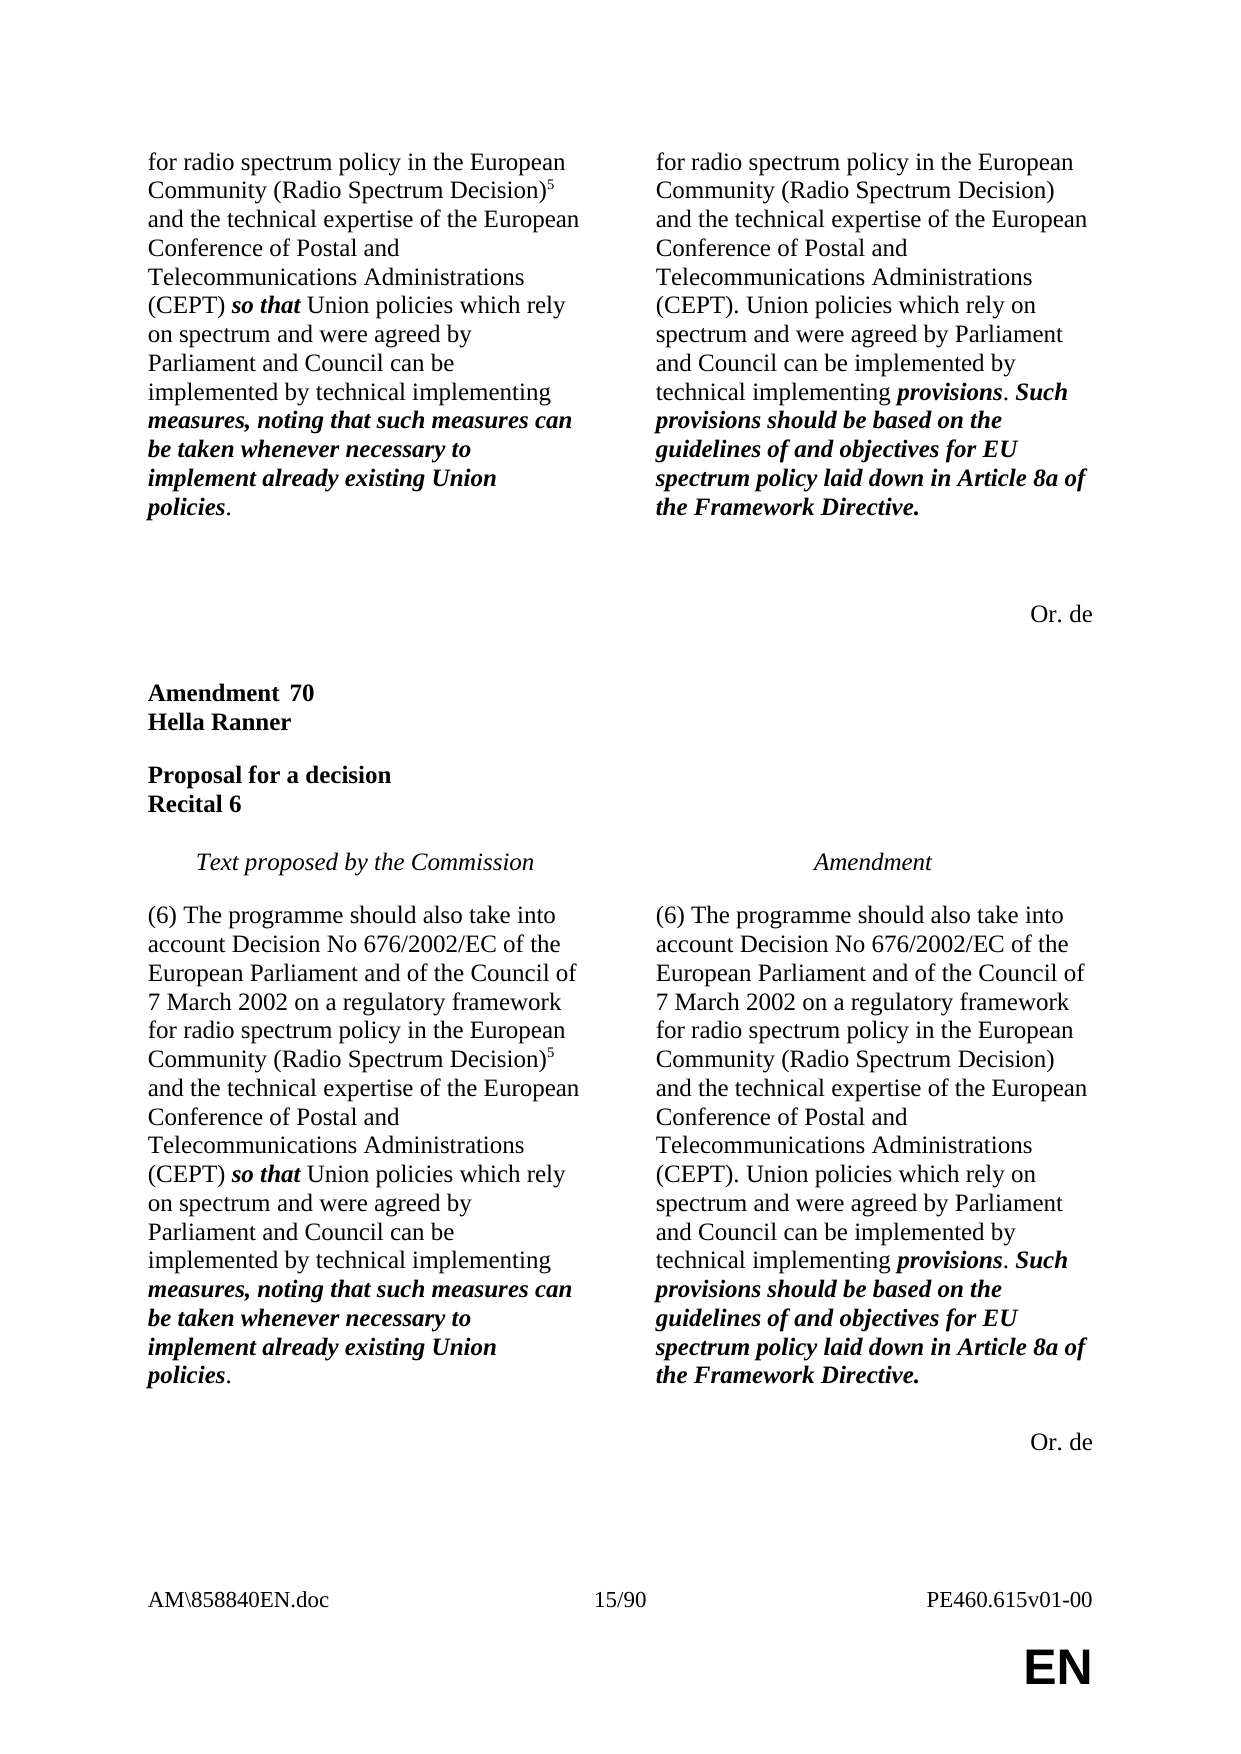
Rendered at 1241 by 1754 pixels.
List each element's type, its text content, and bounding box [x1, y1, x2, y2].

text Or. <Original>{DE}de</Original> [148, 1427, 1093, 1456]
text <DocAmend>Proposal for a decision</DocAmend> [148, 761, 1093, 789]
table_cell [112, 533, 620, 574]
text Or. <Original>{DE}de</Original> [148, 599, 1093, 628]
table_cell for radio spectrum policy in the European Community (Radio Spectrum Decision) and the technical expertise of the European Conference of Postal and Telecommunications Administrations (CEPT). Union policies which rely on spectrum and were agreed by Parliament and Council can be implemented by technical implementing provisions. Such provisions should be based on the guidelines of and objectives for EU spectrum policy laid down in Article 8a of the Framework Directive. [620, 147, 1128, 533]
text <Members>Hella Ranner</Members> [148, 707, 1093, 736]
table_header [112, 818, 1128, 847]
table_cell for radio spectrum policy in the European Community (Radio Spectrum Decision)5 and the technical expertise of the European Conference of Postal and Telecommunications Administrations (CEPT) so that Union policies which rely on spectrum and were agreed by Parliament and Council can be implemented by technical implementing measures, noting that such measures can be taken whenever necessary to implement already existing Union policies. [112, 147, 620, 533]
text <Article>Recital 6 </Article> [148, 789, 1093, 818]
table_cell [620, 533, 1128, 574]
table_cell (6) The programme should also take into account Decision No 676/2002/EC of the European Parliament and of the Council of 7 March 2002 on a regulatory framework for radio spectrum policy in the European Community (Radio Spectrum Decision) and the technical expertise of the European Conference of Postal and Telecommunications Administrations (CEPT). Union policies which rely on spectrum and were agreed by Parliament and Council can be implemented by technical implementing provisions. Such provisions should be based on the guidelines of and objectives for EU spectrum policy laid down in Article 8a of the Framework Directive. [620, 901, 1128, 1402]
table_cell Amendment [620, 847, 1128, 901]
text <Amend>Amendment <NumAm>70</NumAm> [148, 678, 1093, 707]
table_cell (6) The programme should also take into account Decision No 676/2002/EC of the European Parliament and of the Council of 7 March 2002 on a regulatory framework for radio spectrum policy in the European Community (Radio Spectrum Decision)5 and the technical expertise of the European Conference of Postal and Telecommunications Administrations (CEPT) so that Union policies which rely on spectrum and were agreed by Parliament and Council can be implemented by technical implementing measures, noting that such measures can be taken whenever necessary to implement already existing Union policies. [112, 901, 620, 1402]
table_cell Text proposed by the Commission [112, 847, 620, 901]
